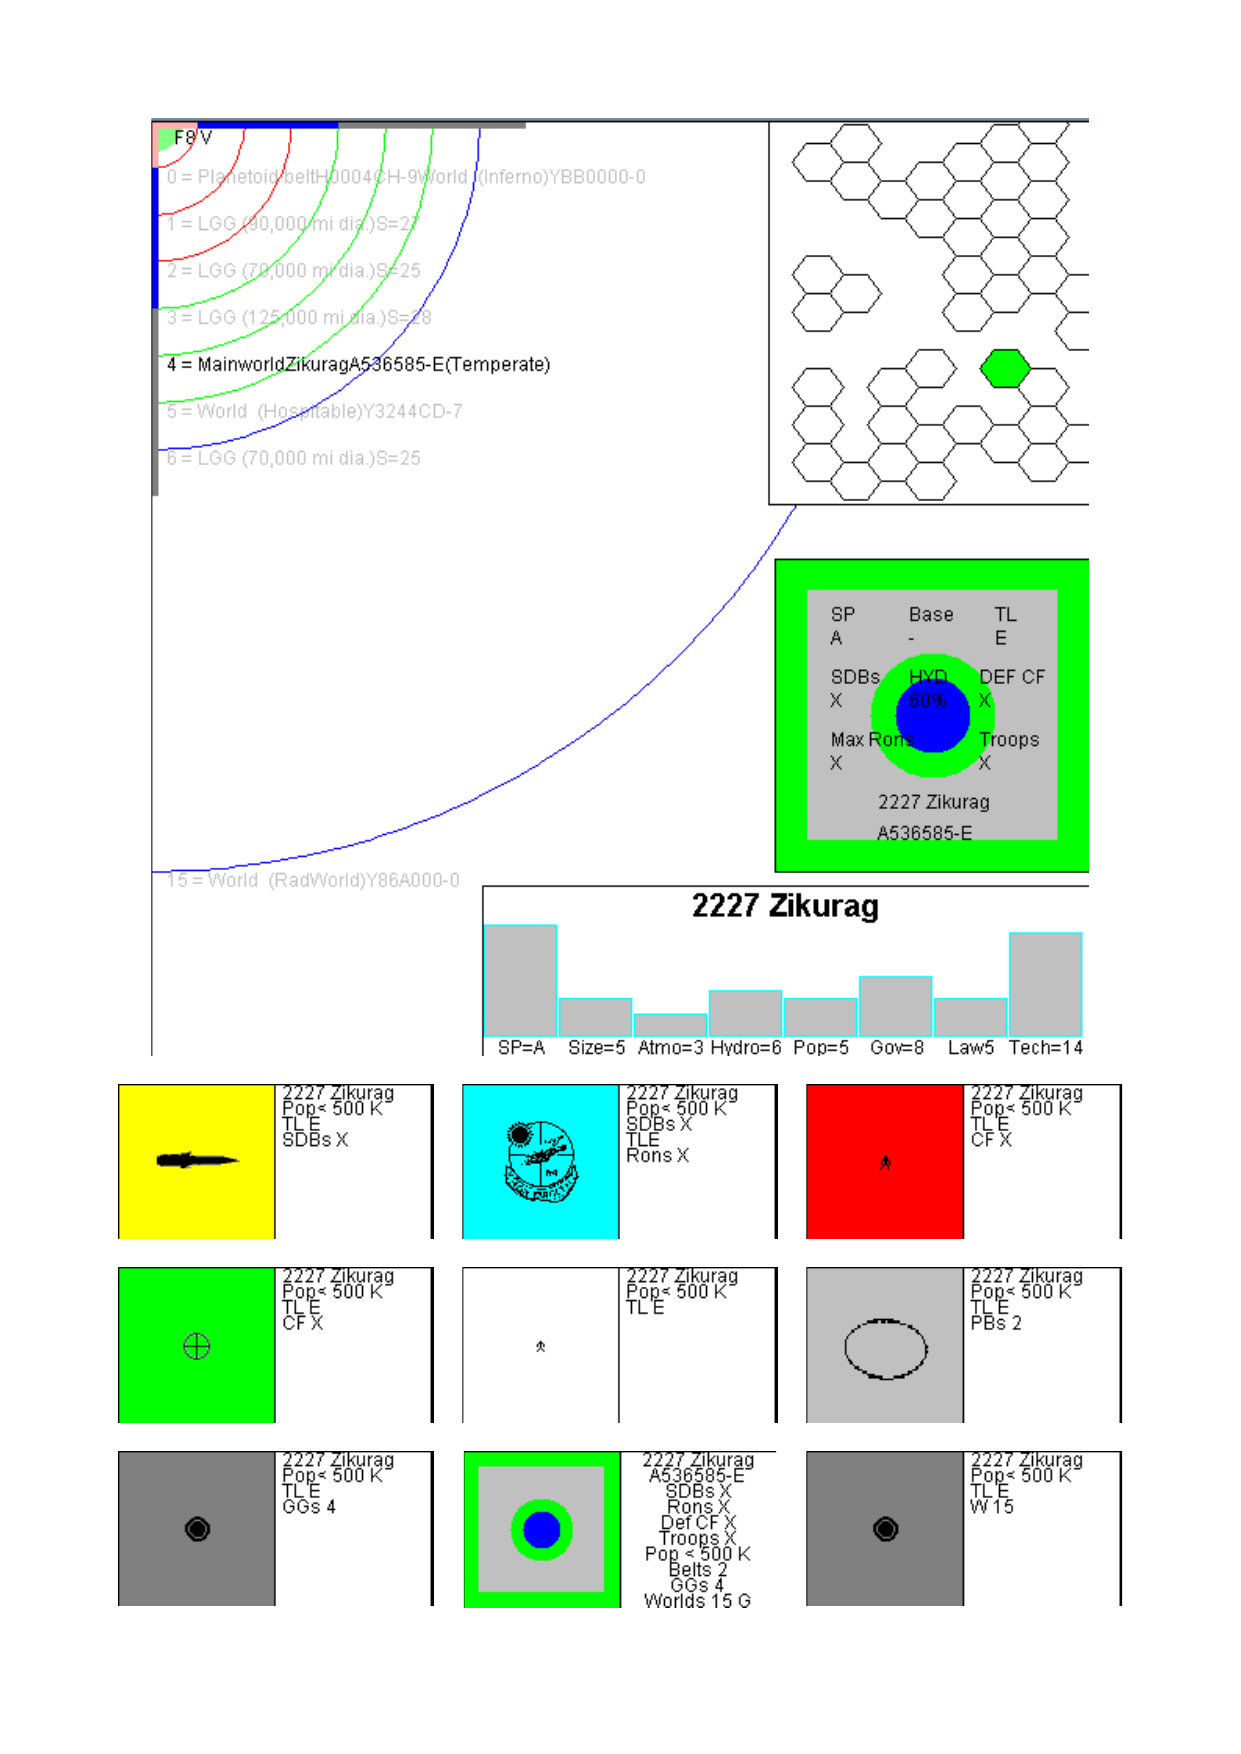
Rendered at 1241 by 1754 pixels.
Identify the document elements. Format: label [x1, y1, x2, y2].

picture [462, 1084, 778, 1239]
picture [462, 1267, 778, 1423]
picture [806, 1451, 1123, 1606]
picture [118, 1451, 434, 1606]
picture [118, 1084, 434, 1239]
picture [463, 1451, 777, 1608]
picture [806, 1084, 1123, 1239]
picture [806, 1267, 1123, 1423]
picture [151, 118, 1089, 1056]
picture [118, 1267, 434, 1423]
